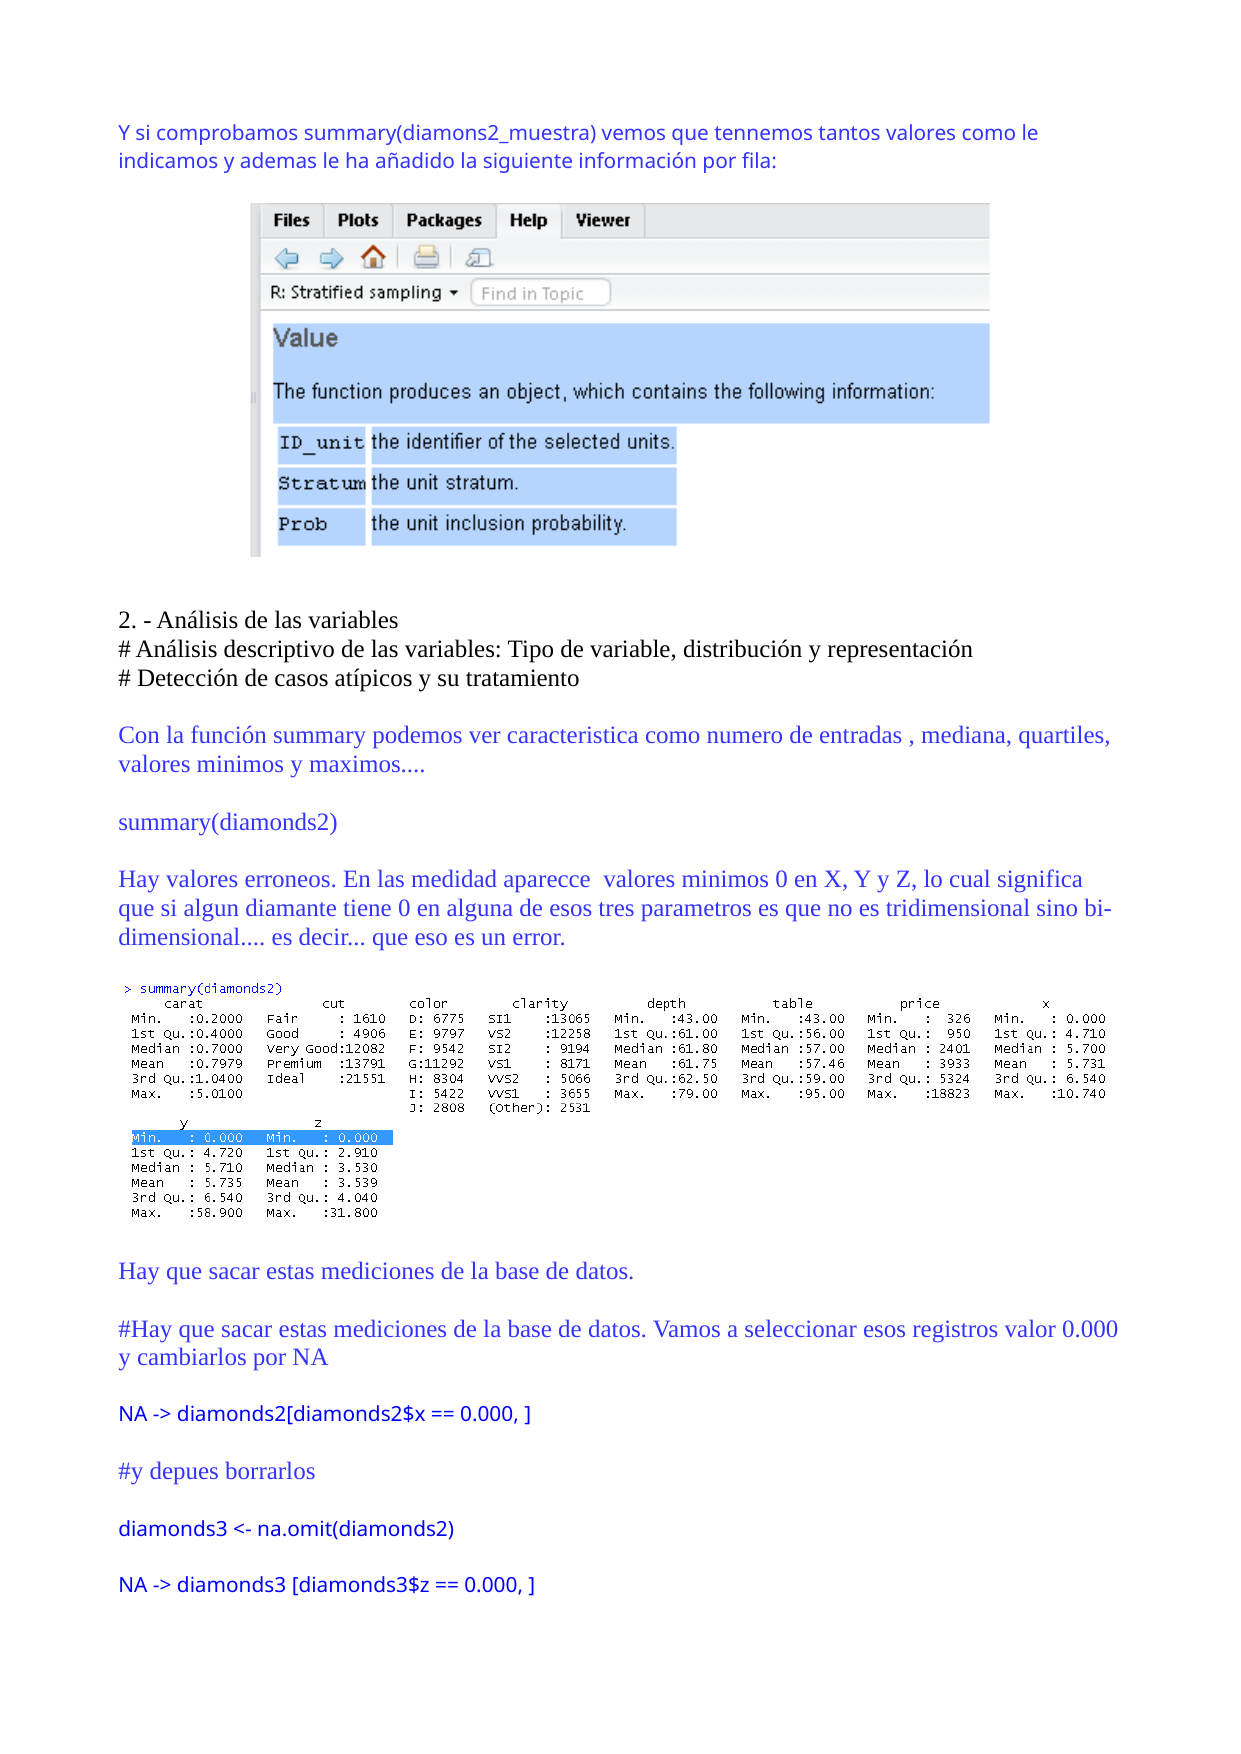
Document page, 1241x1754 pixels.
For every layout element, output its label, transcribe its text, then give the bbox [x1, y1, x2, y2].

text NA -> diamonds2[diamonds2$x == 0.000, ] [118, 1399, 1122, 1428]
text Hay que sacar estas mediciones de la base de datos. [118, 1256, 1122, 1285]
text Hay valores erroneos. En las medidad aparecce valores minimos 0 en X, Y y Z, lo cual significa que si algun diamante tiene 0 en alguna de esos tres parametros es que no es tridimensional sino bi-dimensional.... es decir... que eso es un error. [118, 864, 1122, 951]
text #y depues borrarlos [118, 1456, 1122, 1485]
text #Hay que sacar estas mediciones de la base de datos. Vamos a seleccionar esos registros valor 0.000 y cambiarlos por NA [118, 1314, 1122, 1371]
text diamonds3 <- na.omit(diamonds2) [118, 1514, 1122, 1542]
picture [250, 203, 990, 557]
text summary(diamonds2) [118, 807, 1122, 836]
text # Análisis descriptivo de las variables: Tipo de variable, distribución y representación [118, 634, 1122, 663]
text Con la función summary podemos ver caracteristica como numero de entradas , mediana, quartiles, valores minimos y maximos.... [118, 721, 1122, 778]
picture [118, 979, 1123, 1228]
text # Detección de casos atípicos y su tratamiento [118, 663, 1122, 692]
text 2. - Análisis de las variables [118, 606, 1122, 634]
text Y si comprobamos summary(diamons2_muestra) vemos que tennemos tantos valores como le indicamos y ademas le ha añadido la siguiente información por fila: [118, 118, 1122, 175]
text NA -> diamonds3 [diamonds3$z == 0.000, ] [118, 1571, 1122, 1599]
